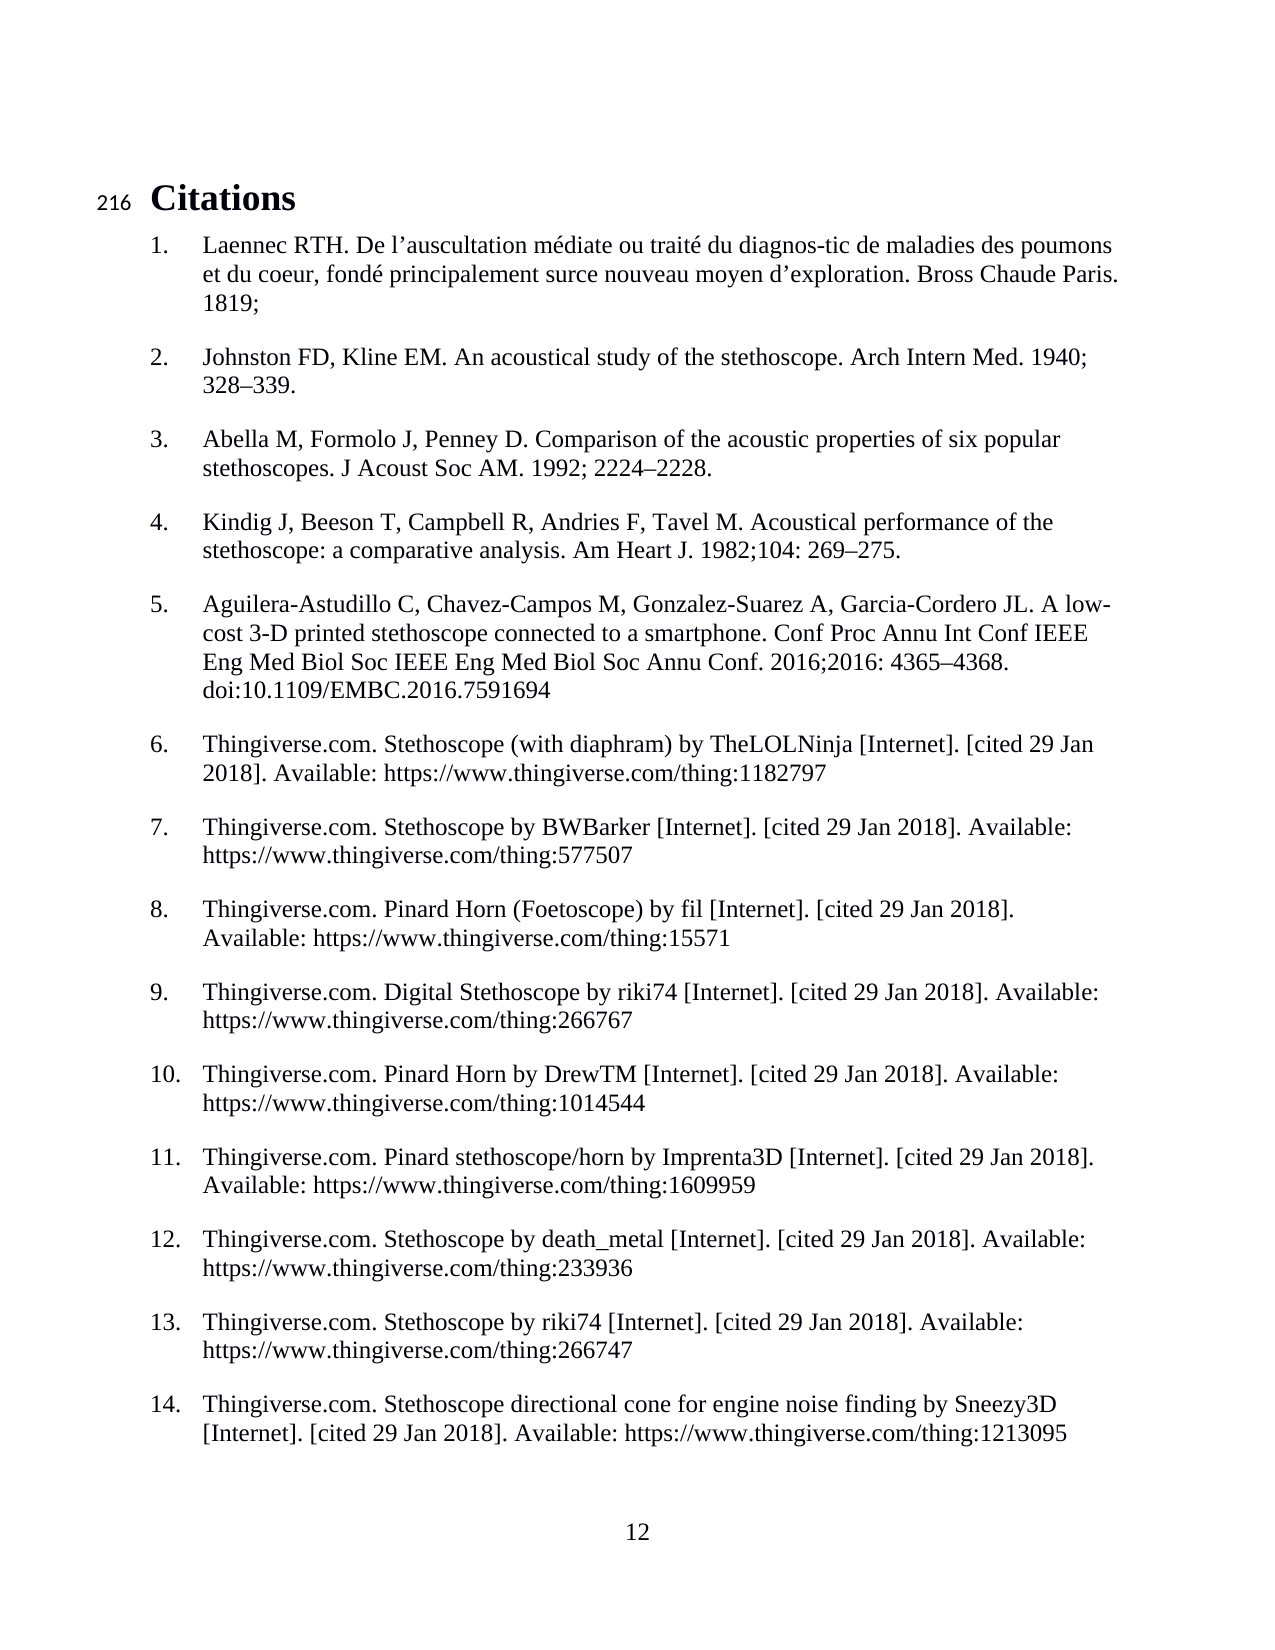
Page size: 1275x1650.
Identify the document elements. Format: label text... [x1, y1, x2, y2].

text 5. Aguilera-Astudillo C, Chavez-Campos M, Gonzalez-Suarez A, Garcia-Cordero JL. A low-cost 3-D printed stethoscope connected to a smartphone. Conf Proc Annu Int Conf IEEE Eng Med Biol Soc IEEE Eng Med Biol Soc Annu Conf. 2016;2016: 4365–4368. doi:10.1109/EMBC.2016.7591694 [150, 589, 1125, 704]
text 10. Thingiverse.com. Pinard Horn by DrewTM [Internet]. [cited 29 Jan 2018]. Available: https://www.thingiverse.com/thing:1014544 [150, 1059, 1125, 1117]
text 14. Thingiverse.com. Stethoscope directional cone for engine noise finding by Sneezy3D [Internet]. [cited 29 Jan 2018]. Available: https://www.thingiverse.com/thing:1213095 [150, 1389, 1125, 1447]
subtitle Citations [150, 175, 1125, 218]
text 4. Kindig J, Beeson T, Campbell R, Andries F, Tavel M. Acoustical performance of the stethoscope: a comparative analysis. Am Heart J. 1982;104: 269–275. [150, 507, 1125, 564]
text 7. Thingiverse.com. Stethoscope by BWBarker [Internet]. [cited 29 Jan 2018]. Available: https://www.thingiverse.com/thing:577507 [150, 812, 1125, 869]
text 6. Thingiverse.com. Stethoscope (with diaphram) by TheLOLNinja [Internet]. [cited 29 Jan 2018]. Available: https://www.thingiverse.com/thing:1182797 [150, 729, 1125, 787]
text 11. Thingiverse.com. Pinard stethoscope/horn by Imprenta3D [Internet]. [cited 29 Jan 2018]. Available: https://www.thingiverse.com/thing:1609959 [150, 1142, 1125, 1199]
text 3. Abella M, Formolo J, Penney D. Comparison of the acoustic properties of six popular stethoscopes. J Acoust Soc AM. 1992; 2224–2228. [150, 424, 1125, 482]
text 12. Thingiverse.com. Stethoscope by death_metal [Internet]. [cited 29 Jan 2018]. Available: https://www.thingiverse.com/thing:233936 [150, 1224, 1125, 1282]
text 8. Thingiverse.com. Pinard Horn (Foetoscope) by fil [Internet]. [cited 29 Jan 2018]. Available: https://www.thingiverse.com/thing:15571 [150, 894, 1125, 952]
text 13. Thingiverse.com. Stethoscope by riki74 [Internet]. [cited 29 Jan 2018]. Available: https://www.thingiverse.com/thing:266747 [150, 1307, 1125, 1364]
text 2. Johnston FD, Kline EM. An acoustical study of the stethoscope. Arch Intern Med. 1940; 328–339. [150, 342, 1125, 399]
text 1. Laennec RTH. De l’auscultation médiate ou traité du diagnos-tic de maladies des poumons et du coeur, fondé principalement surce nouveau moyen d’exploration. Bross Chaude Paris. 1819; [150, 231, 1125, 317]
text 9. Thingiverse.com. Digital Stethoscope by riki74 [Internet]. [cited 29 Jan 2018]. Available: https://www.thingiverse.com/thing:266767 [150, 977, 1125, 1034]
